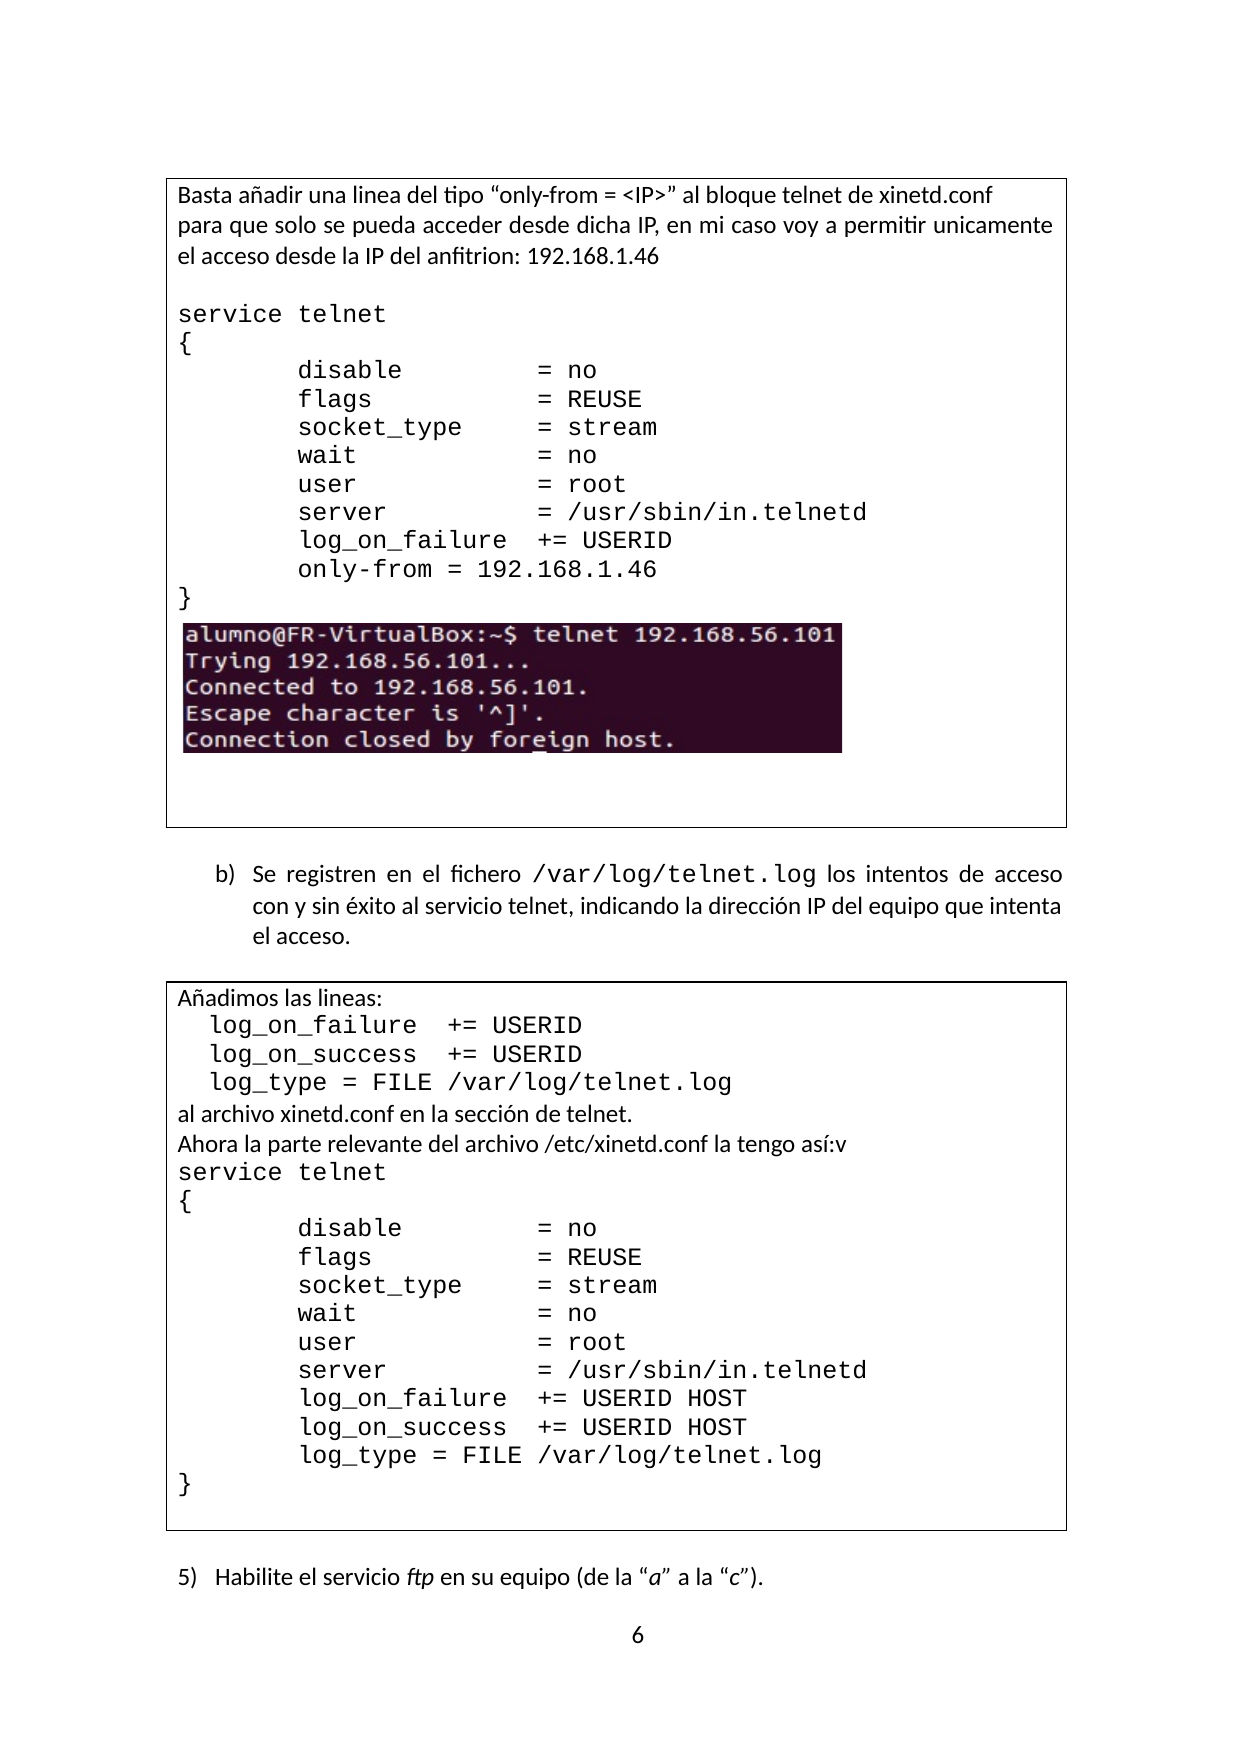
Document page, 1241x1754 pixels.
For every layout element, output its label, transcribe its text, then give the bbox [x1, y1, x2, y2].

picture [182, 623, 843, 753]
table_header Basta añadir una linea del tipo “only-from = <IP>” al bloque telnet de xinetd.conf para que solo se pueda acceder desde dicha IP, en mi caso voy a permitir unicamente el acceso desde la IP del anfitrion: 192.168.1.46 service telnet { disable = no flags = REUSE socket_type = stream wait = no user = root server = /usr/sbin/in.telnetd log_on_failure += USERID only-from = 192.168.1.46 } [167, 179, 1066, 827]
list Se registren en el fichero /var/log/telnet.log los intentos de acceso con y sin éxito al servicio telnet, indicando la dirección IP del equipo que intenta el acceso. [215, 858, 1063, 951]
list Habilite el servicio ftp en su equipo (de la “a” a la “c”). [177, 1561, 1063, 1592]
table_header Añadimos las lineas: log_on_failure += USERID log_on_success += USERID log_type = FILE /var/log/telnet.log al archivo xinetd.conf en la sección de telnet. Ahora la parte relevante del archivo /etc/xinetd.conf la tengo así:v service telnet { disable = no flags = REUSE socket_type = stream wait = no user = root server = /usr/sbin/in.telnetd log_on_failure += USERID HOST log_on_success += USERID HOST log_type = FILE /var/log/telnet.log } [167, 983, 1066, 1529]
